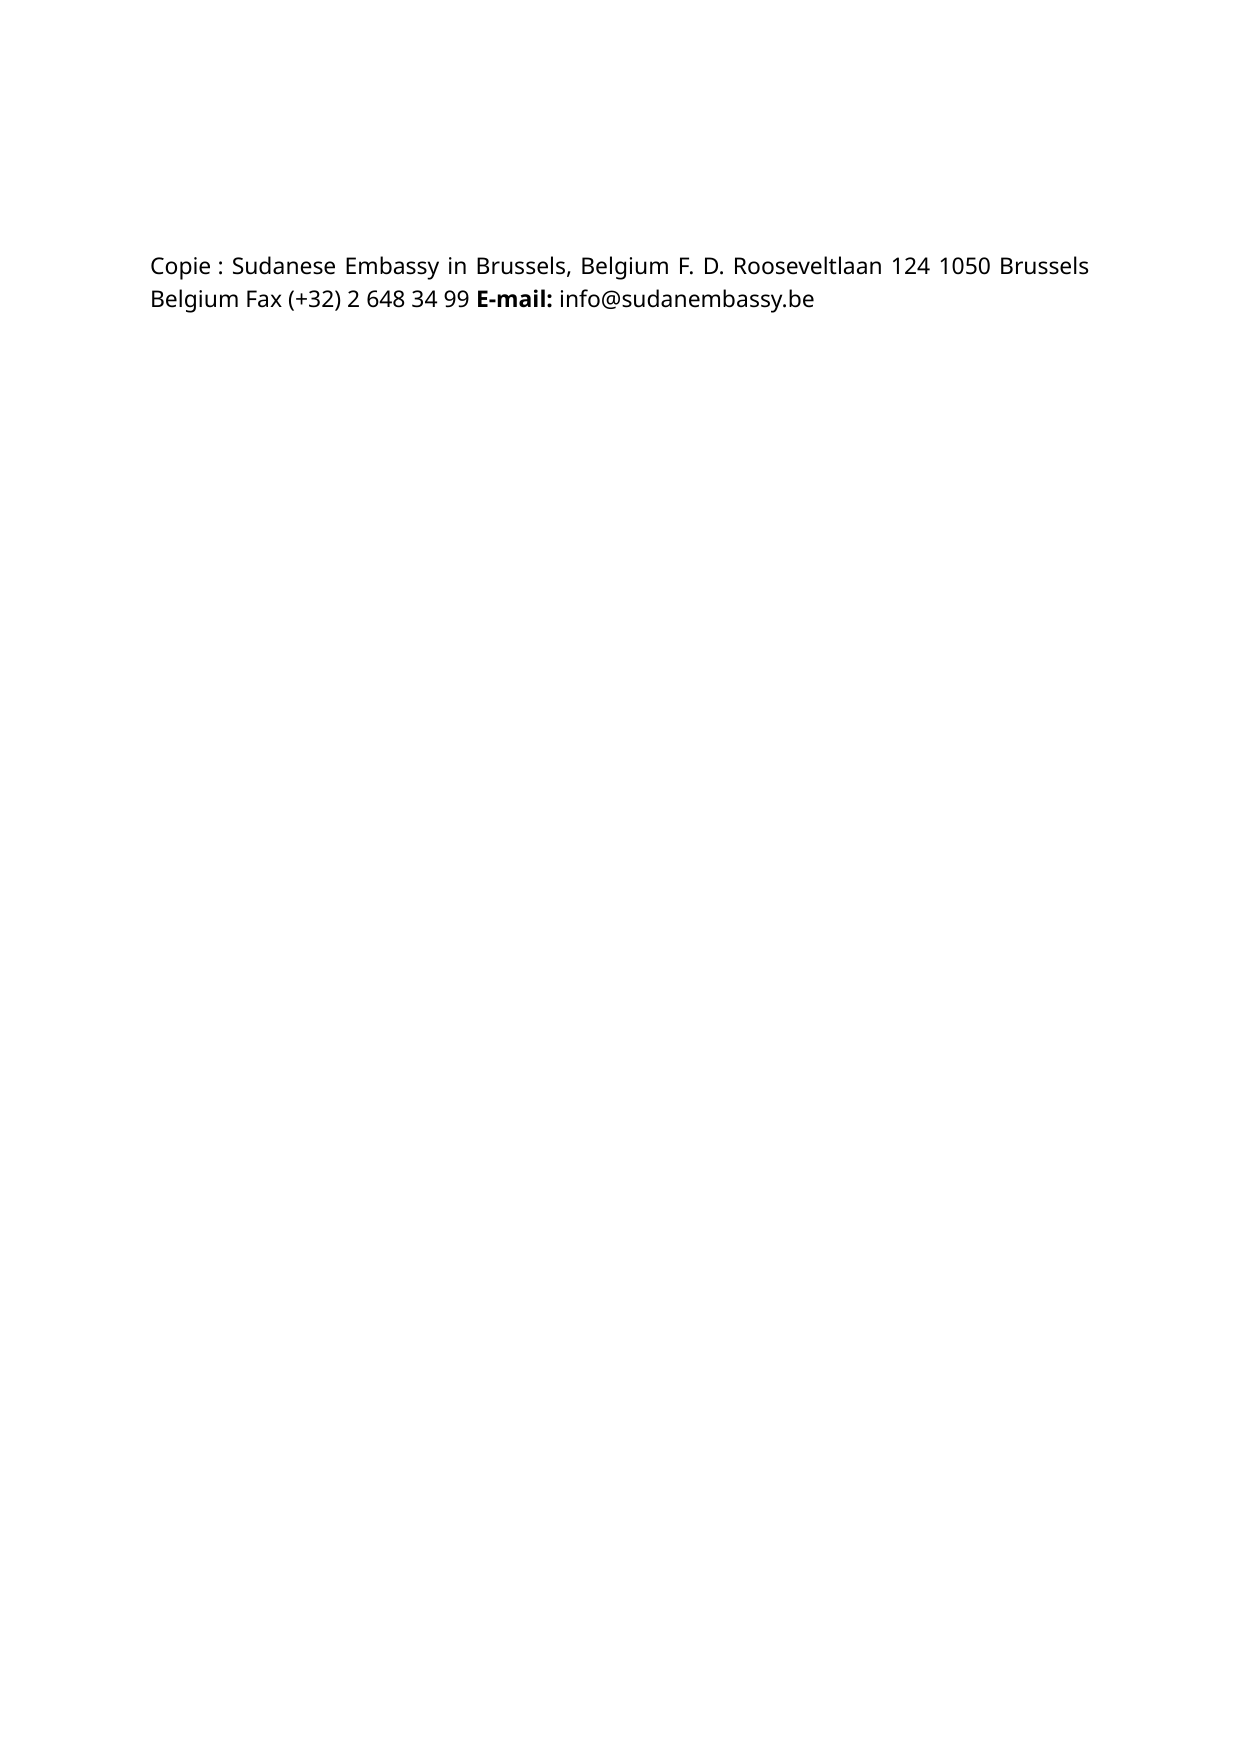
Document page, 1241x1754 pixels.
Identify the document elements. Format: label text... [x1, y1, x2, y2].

text Copie : Sudanese Embassy in Brussels, Belgium F. D. Rooseveltlaan 124 1050 Brussels Belgium Fax (+32) 2 648 34 99 E-mail: info@sudanembassy.be [150, 249, 1090, 314]
